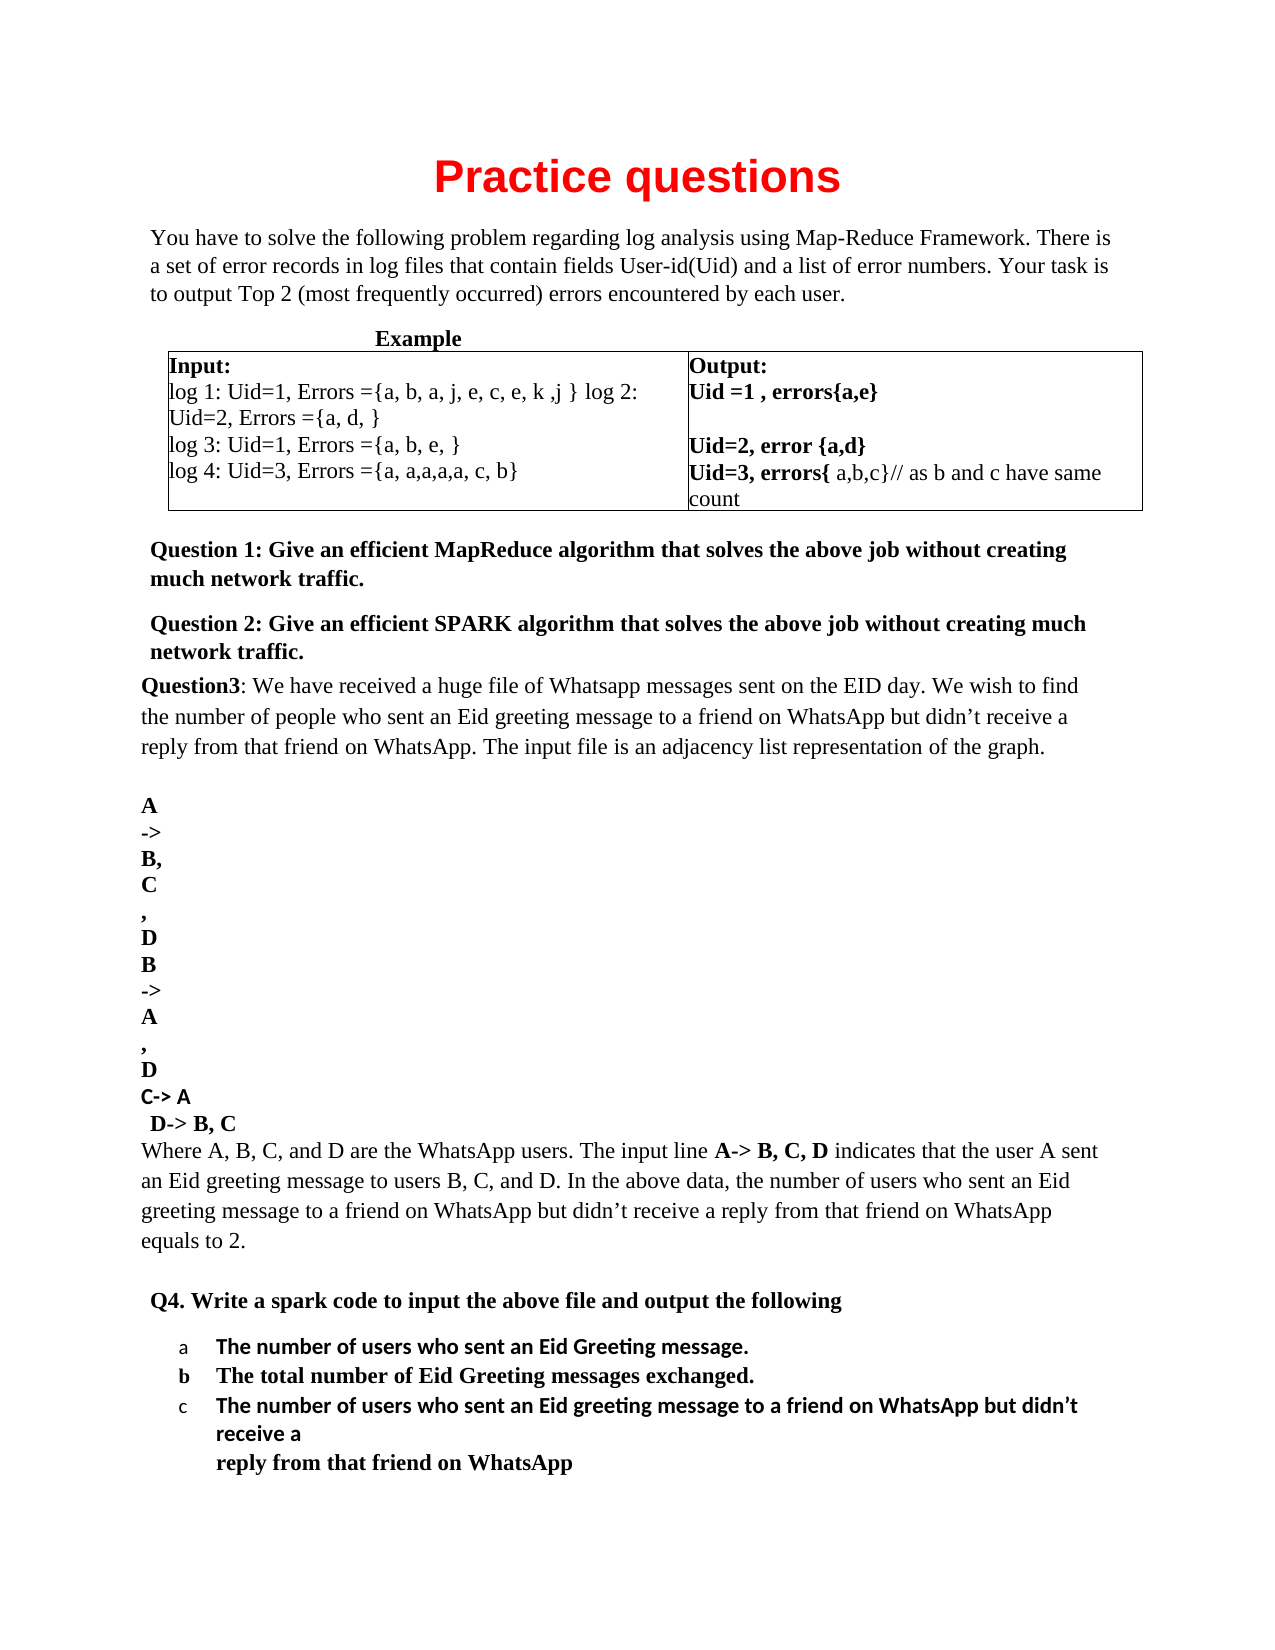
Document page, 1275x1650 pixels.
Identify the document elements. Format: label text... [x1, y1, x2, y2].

text Question 1: Give an efficient MapReduce algorithm that solves the above job without creating much network traffic. [150, 536, 1069, 591]
title Practice questions [432, 150, 843, 203]
text Question3: We have received a huge file of Whatsapp messages sent on the EID day. We wish to find the number of people who sent an Eid greeting message to a friend on WhatsApp but didn’t receive a reply from that friend on WhatsApp. The input file is an adjacency list representation of the graph. [141, 673, 1103, 759]
subtitle A -> B, C, D B-> A, D [141, 792, 162, 1082]
subtitle The total number of Eid Greeting messages exchanged. [178, 1362, 1137, 1388]
text You have to solve the following problem regarding log analysis using Map-Reduce Framework. There is a set of error records in log files that contain fields User-id(Uid) and a list of error numbers. Your task is to output Top 2 (most frequently occurred) errors encountered by each user. [150, 223, 1112, 307]
list The number of users who sent an Eid greeting message to a friend on WhatsApp but didn’t receive a [178, 1391, 1137, 1447]
list The number of users who sent an Eid Greeting message. [178, 1332, 1137, 1360]
subtitle Example [375, 325, 1137, 352]
subtitle Question 2: Give an efficient SPARK algorithm that solves the above job without creating much network traffic. [150, 610, 1089, 665]
subtitle Q4. Write a spark code to input the above file and output the following [150, 1287, 1137, 1313]
text C-> A [141, 1082, 1137, 1110]
subtitle reply from that friend on WhatsApp [216, 1449, 1137, 1475]
subtitle D-> B, C [150, 1110, 1137, 1137]
text Where A, B, C, and D are the WhatsApp users. The input line A-> B, C, D indicates that the user A sent an Eid greeting message to users B, C, and D. In the above data, the number of users who sent an Eid greeting message to a friend on WhatsApp but didn’t receive a reply from that friend on WhatsApp equals to 2. [141, 1137, 1103, 1254]
